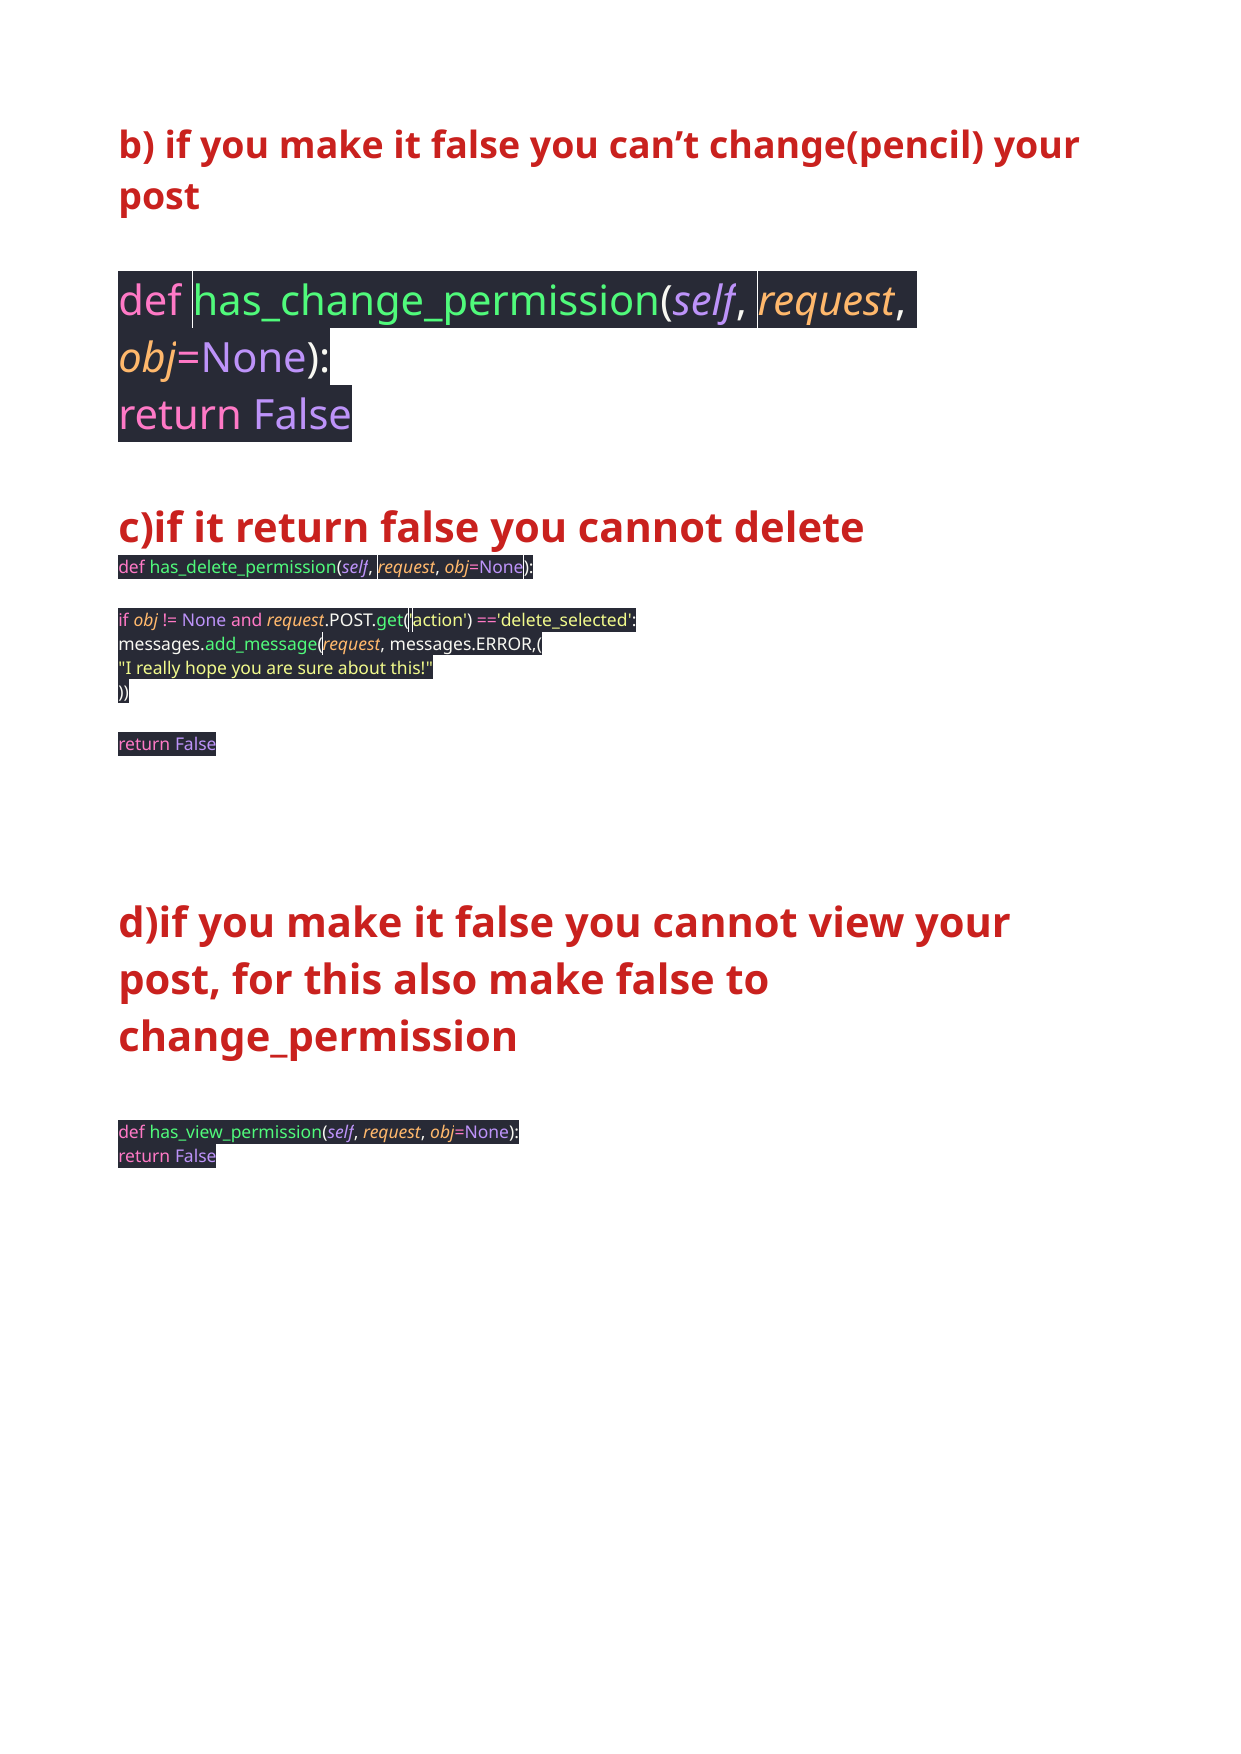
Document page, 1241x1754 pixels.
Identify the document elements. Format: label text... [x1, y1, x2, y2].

text "I really hope you are sure about this!" [118, 655, 1122, 679]
text )) [118, 679, 1122, 703]
text return False [118, 1144, 1122, 1168]
text def has_view_permission(self, request, obj=None): [118, 1120, 1122, 1144]
text c)if it return false you cannot delete [118, 498, 1122, 555]
text def has_change_permission(self, request, obj=None): [118, 271, 1122, 385]
text messages.add_message(request, messages.ERROR,( [118, 632, 1122, 655]
text b) if you make it false you can’t change(pencil) your post [118, 118, 1122, 220]
text return False [118, 732, 1122, 756]
text d)if you make it false you cannot view your post, for this also make false to change_permission [118, 893, 1122, 1063]
text def has_delete_permission(self, request, obj=None): [118, 555, 1122, 579]
text return False [118, 385, 1122, 442]
text if obj != None and request.POST.get('action') =='delete_selected': [118, 608, 1122, 632]
